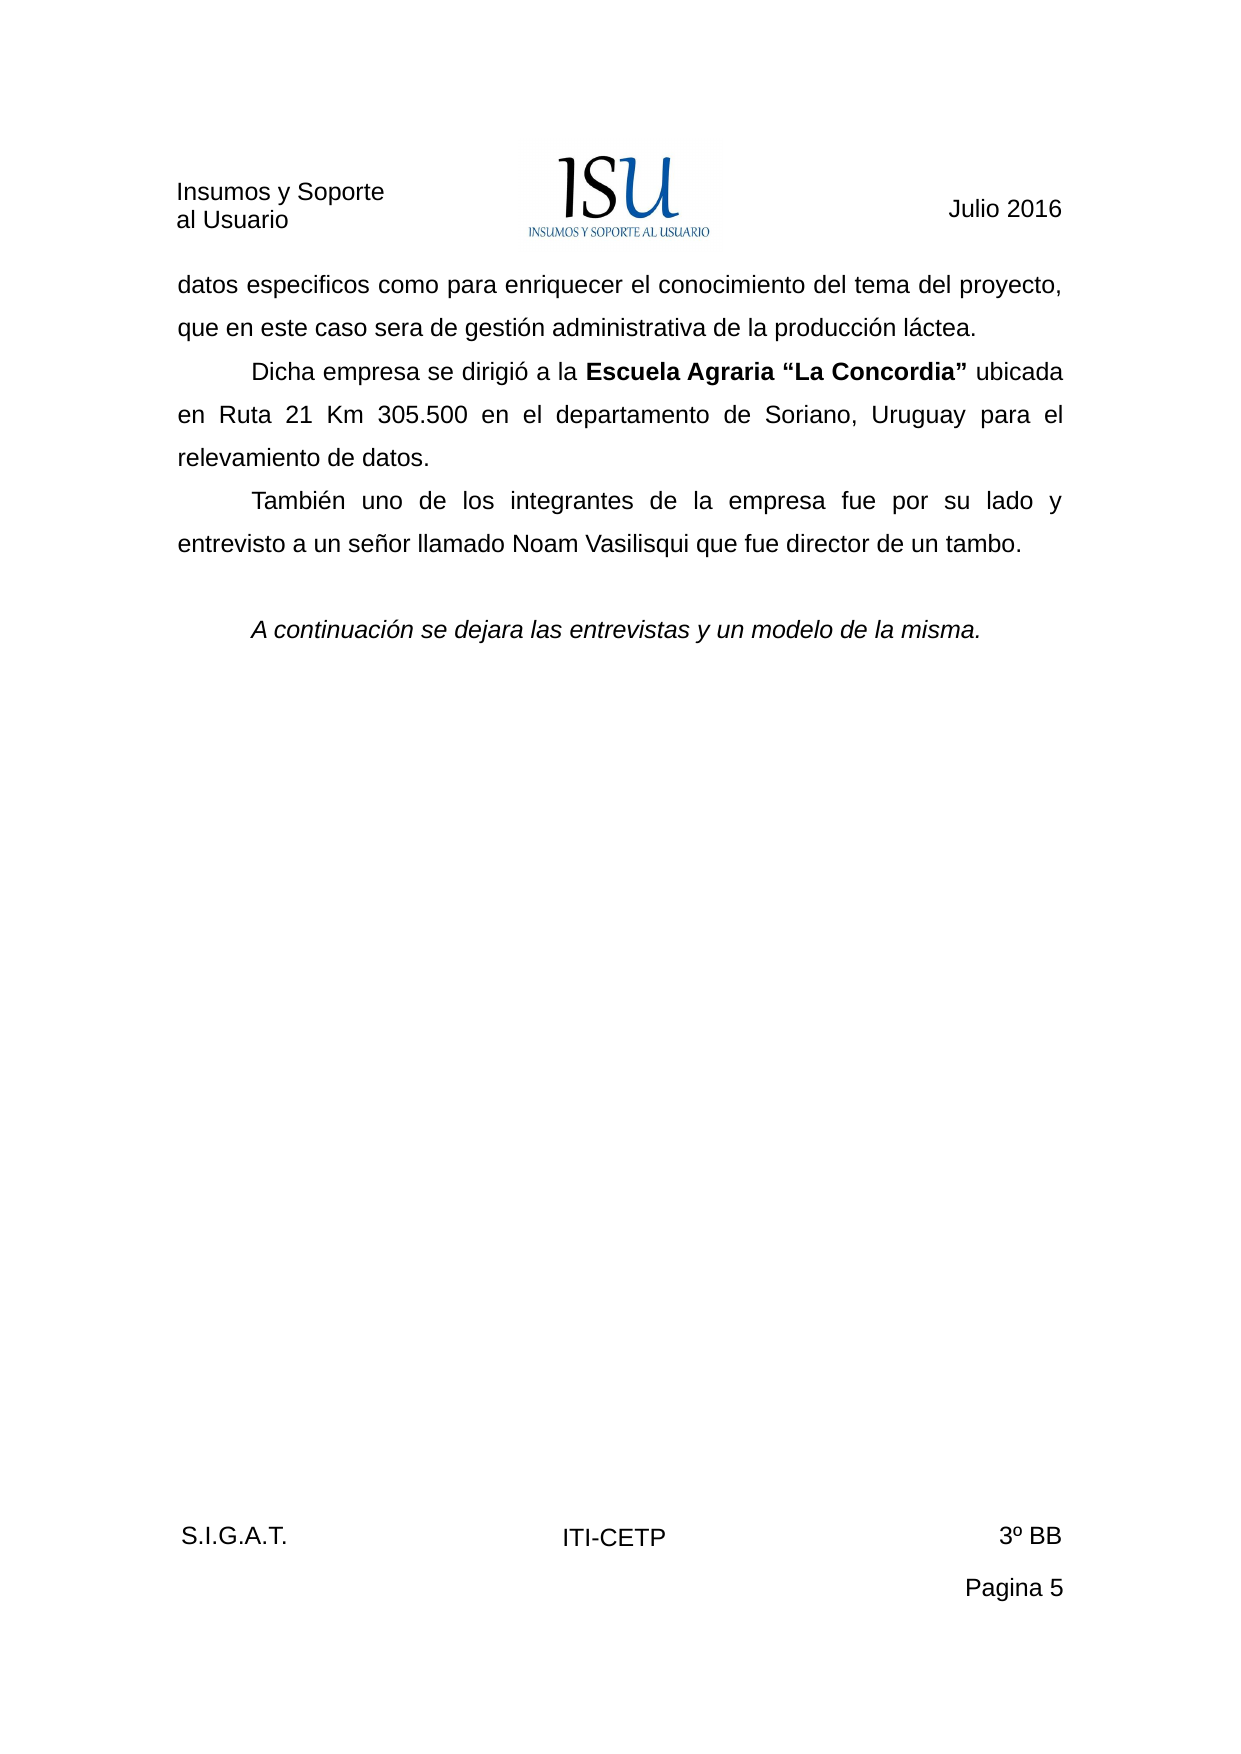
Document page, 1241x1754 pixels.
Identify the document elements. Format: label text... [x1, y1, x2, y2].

text También uno de los integrantes de la empresa fue por su lado y entrevisto a un señor llamado Noam Vasilisqui que fue director de un tambo. [177, 486, 1063, 558]
text datos especificos como para enriquecer el conocimiento del tema del proyecto, que en este caso sera de gestión administrativa de la producción láctea. [177, 270, 1063, 342]
picture [517, 138, 723, 252]
text A continuación se dejara las entrevistas y un modelo de la misma. [177, 615, 1063, 644]
text Dicha empresa se dirigió a la Escuela Agraria “La Concordia” ubicada en Ruta 21 Km 305.500 en el departamento de Soriano, Uruguay para el relevamiento de datos. [177, 356, 1063, 471]
